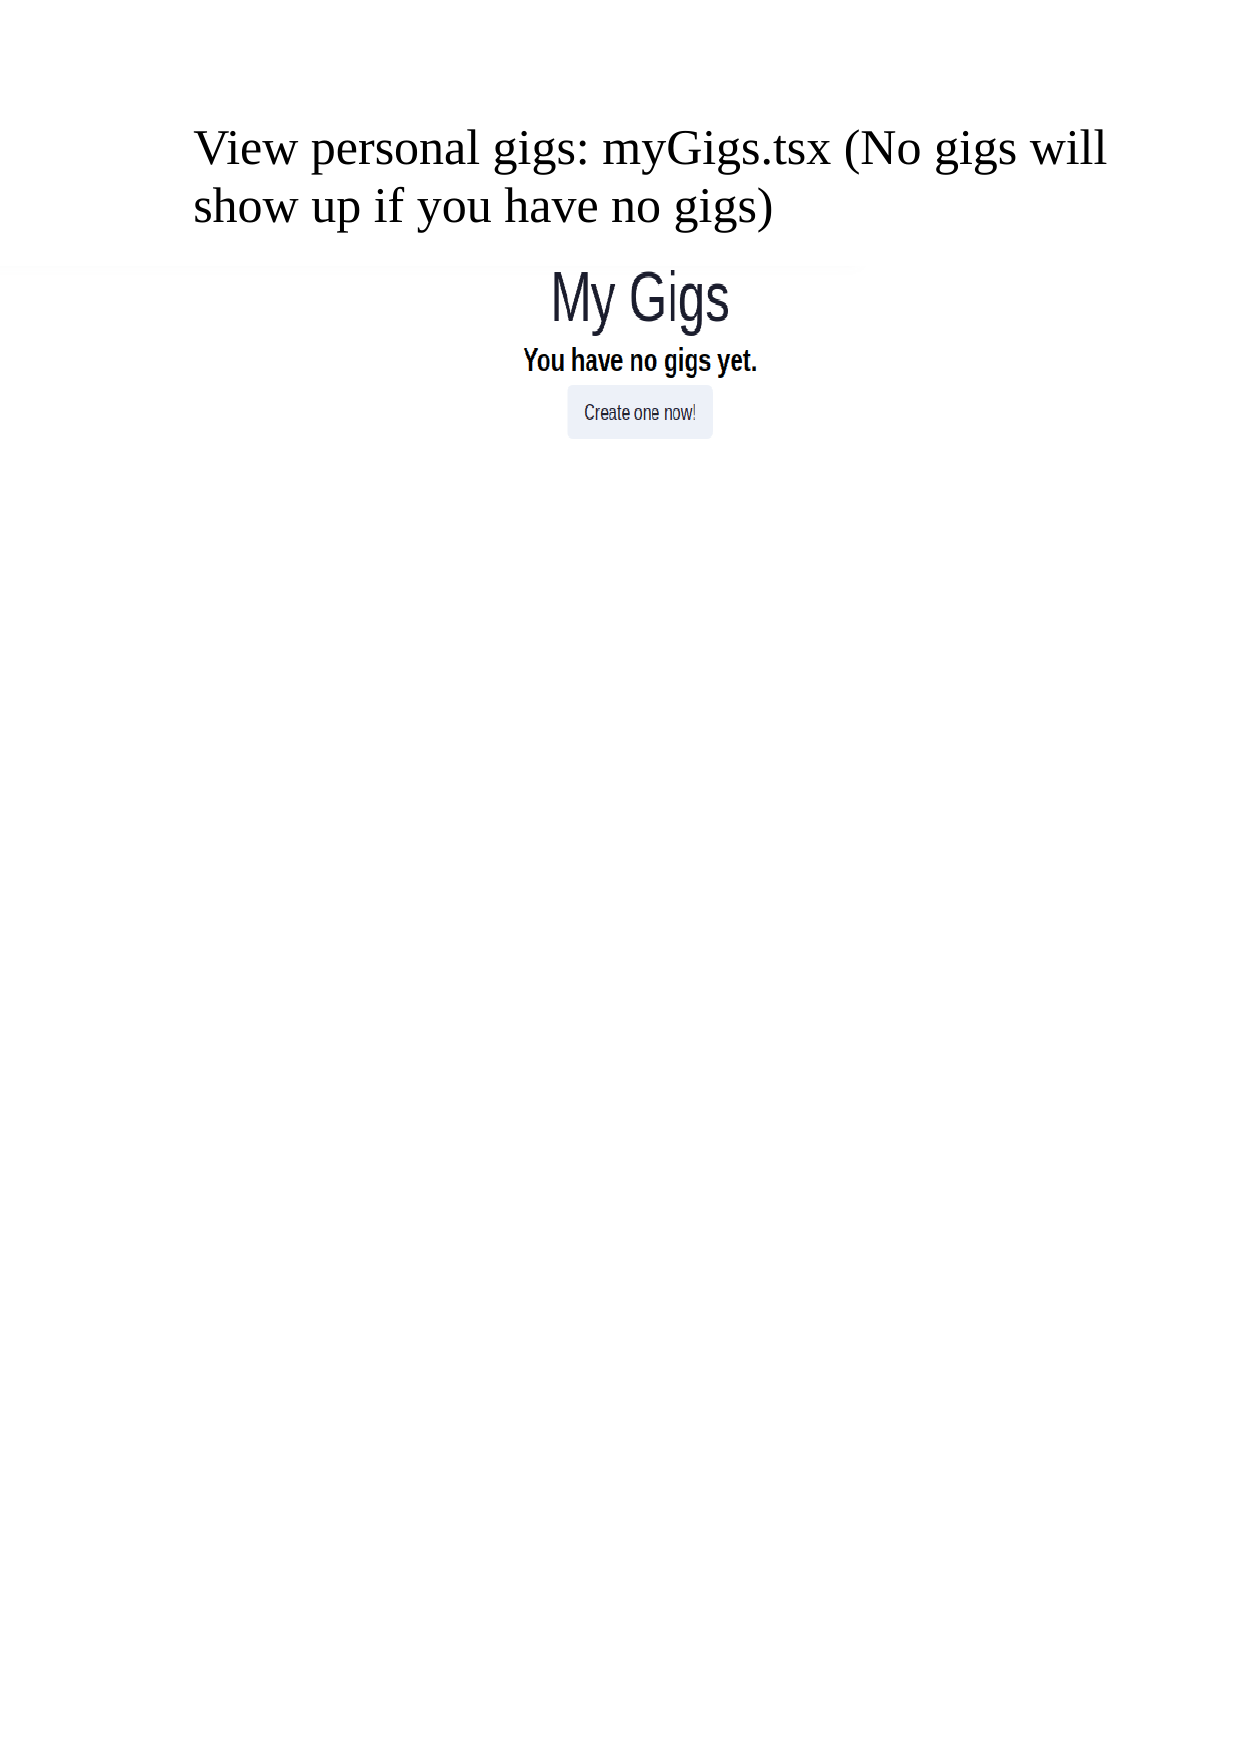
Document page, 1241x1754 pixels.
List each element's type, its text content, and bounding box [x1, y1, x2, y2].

list [156, 233, 1122, 266]
picture [0, 266, 1241, 1395]
list View personal gigs: myGigs.tsx (No gigs will show up if you have no gigs) [156, 118, 1122, 233]
list [156, 1395, 1122, 1567]
